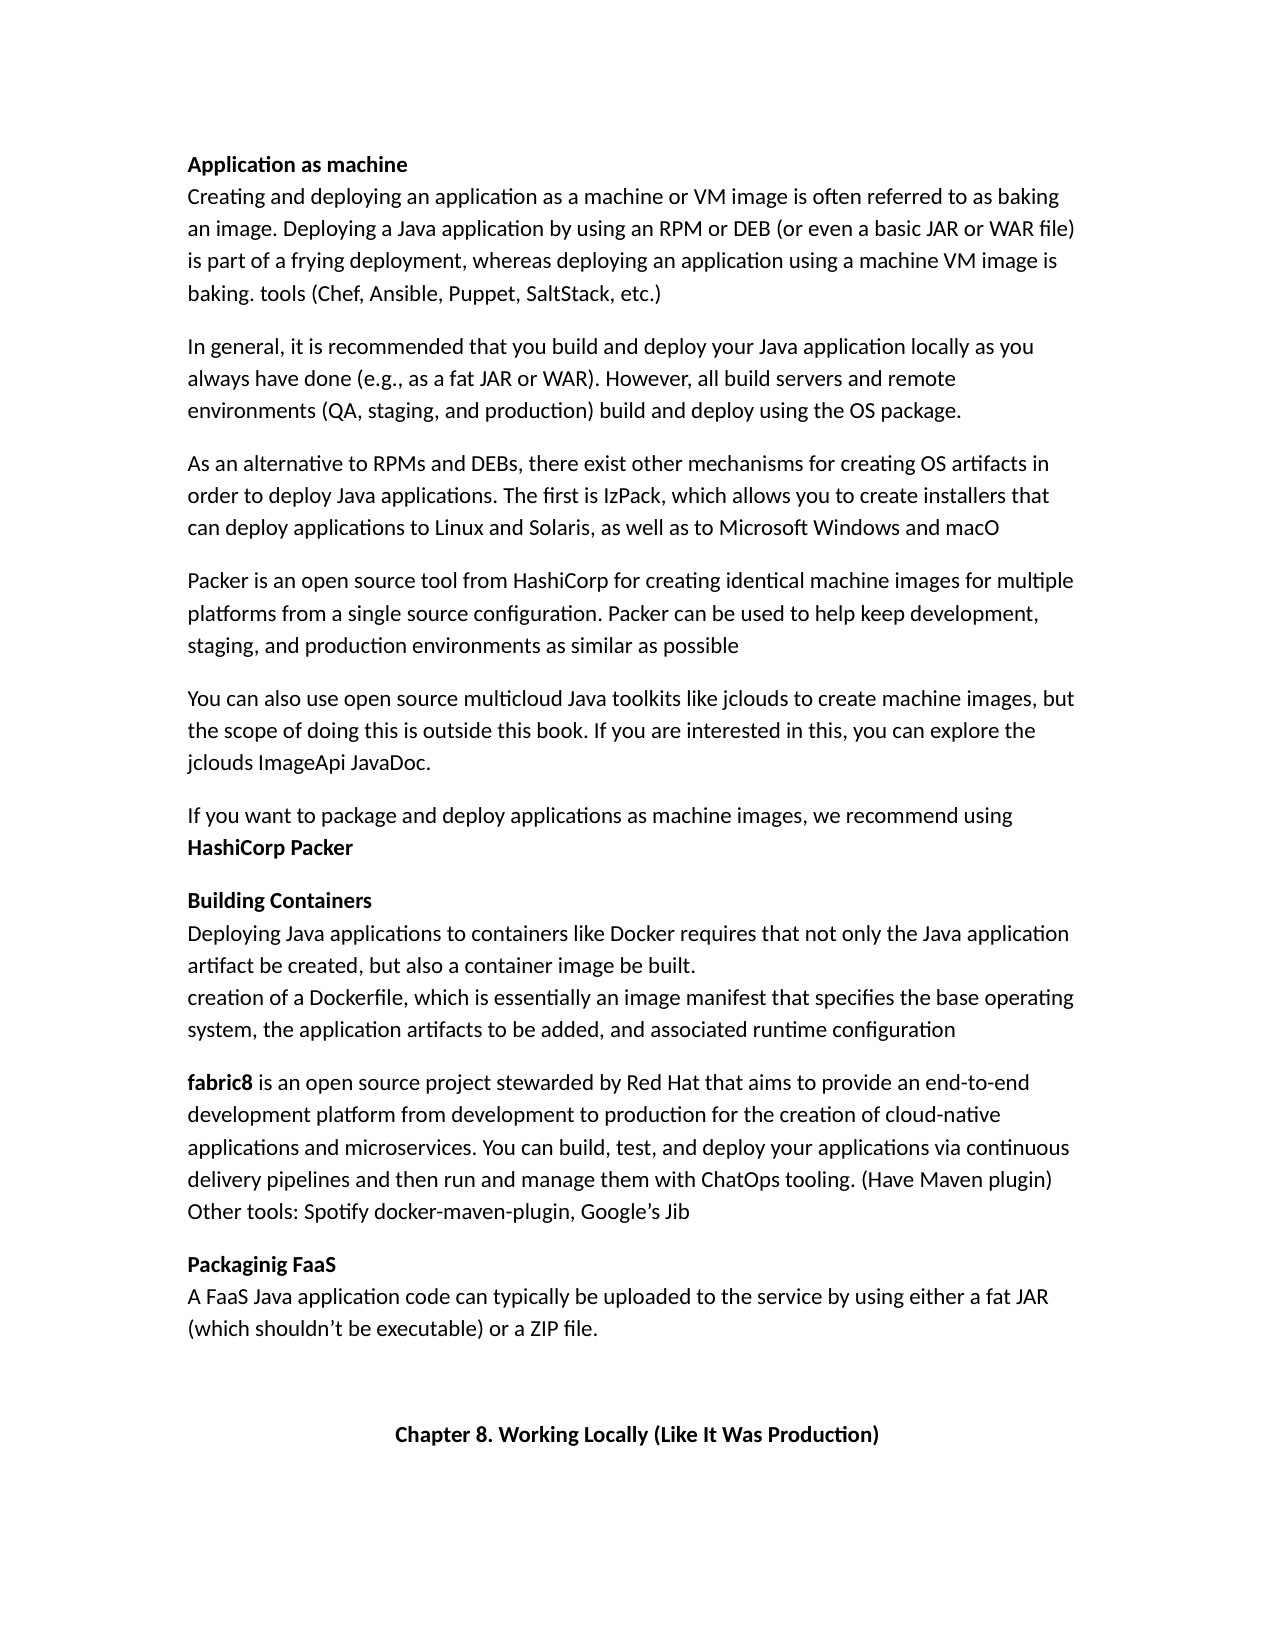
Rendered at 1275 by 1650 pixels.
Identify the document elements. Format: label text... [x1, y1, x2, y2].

text Building Containers Deploying Java applications to containers like Docker requires that not only the Java application artifact be created, but also a container image be built. creation of a Dockerfile, which is essentially an image manifest that specifies the base operating system, the application artifacts to be added, and associated runtime configuration [187, 887, 1087, 1043]
text In general, it is recommended that you build and deploy your Java application locally as you always have done (e.g., as a fat JAR or WAR). However, all build servers and remote environments (QA, staging, and production) build and deploy using the OS package. [187, 332, 1087, 424]
text As an alternative to RPMs and DEBs, there exist other mechanisms for creating OS artifacts in order to deploy Java applications. The first is IzPack, which allows you to create installers that can deploy applications to Linux and Solaris, as well as to Microsoft Windows and macO [187, 449, 1087, 542]
text You can also use open source multicloud Java toolkits like jclouds to create machine images, but the scope of doing this is outside this book. If you are interested in this, you can explore the jclouds ImageApi JavaDoc. [187, 684, 1087, 776]
text If you want to package and deploy applications as machine images, we recommend using HashiCorp Packer [187, 801, 1087, 862]
text Chapter 8. Working Locally (Like It Was Production) [187, 1421, 1087, 1448]
text Packer is an open source tool from HashiCorp for creating identical machine images for multiple platforms from a single source configuration. Packer can be used to help keep development, staging, and production environments as similar as possible [187, 567, 1087, 659]
text Application as machine Creating and deploying an application as a machine or VM image is often referred to as baking an image. Deploying a Java application by using an RPM or DEB (or even a basic JAR or WAR file) is part of a frying deployment, whereas deploying an application using a machine VM image is baking. tools (Chef, Ansible, Puppet, SaltStack, etc.) [187, 150, 1087, 307]
text Packaginig FaaS A FaaS Java application code can typically be uploaded to the service by using either a fat JAR (which shouldn’t be executable) or a ZIP file. [187, 1250, 1087, 1342]
text fabric8 is an open source project stewarded by Red Hat that aims to provide an end-to-end development platform from development to production for the creation of cloud-native applications and microservices. You can build, test, and deploy your applications via continuous delivery pipelines and then run and manage them with ChatOps tooling. (Have Maven plugin) Other tools: Spotify docker-maven-plugin, Google’s Jib [187, 1068, 1087, 1225]
